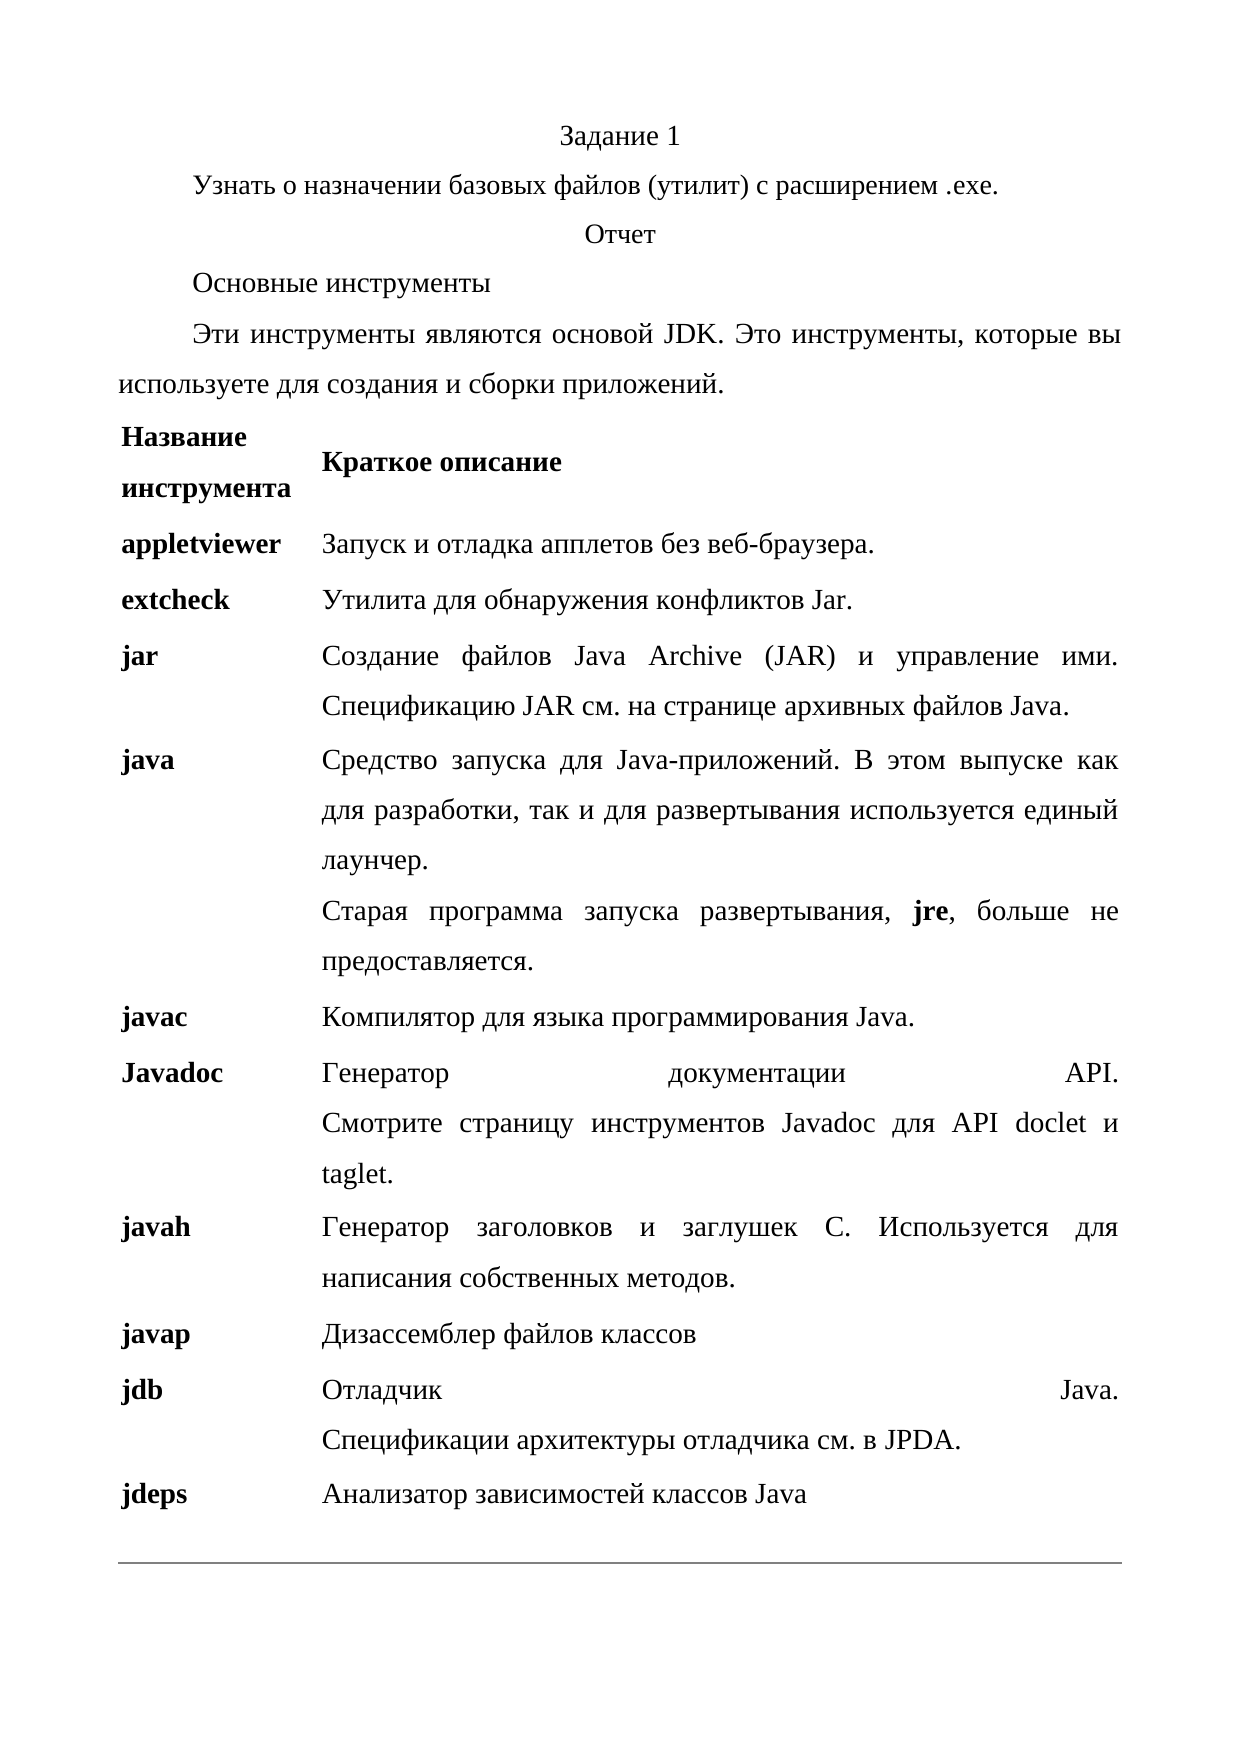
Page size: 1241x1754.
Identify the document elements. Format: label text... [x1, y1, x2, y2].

table_cell extcheck [118, 579, 319, 635]
table_cell java [118, 739, 319, 996]
table_cell Генератор документации API. Смотрите страницу инструментов Javadoc для API doclet и taglet. [319, 1052, 1122, 1206]
table_cell Отладчик Java. Спецификации архитектуры отладчика см. в JPDA. [319, 1369, 1122, 1473]
table_cell javac [118, 996, 319, 1052]
table_cell Анализатор зависимостей классов Java [319, 1473, 1122, 1529]
table_cell Запуск и отладка апплетов без веб-браузера. [319, 523, 1122, 579]
table_cell Javadoc [118, 1052, 319, 1206]
table_cell javap [118, 1313, 319, 1369]
table_cell Компилятор для языка программирования Java. [319, 996, 1122, 1052]
table_cell javah [118, 1206, 319, 1313]
table_cell Утилита для обнаружения конфликтов Jar. [319, 579, 1122, 635]
table_cell jdb [118, 1369, 319, 1473]
text Отчет [118, 217, 1122, 249]
table_cell Средство запуска для Java-приложений. В этом выпуске как для разработки, так и для развертывания используется единый лаунчер. Старая программа запуска развертывания, jre, больше не предоставляется. [319, 739, 1122, 996]
table_cell Создание файлов Java Archive (JAR) и управление ими. Спецификацию JAR см. на странице архивных файлов Java. [319, 635, 1122, 739]
table_cell jar [118, 635, 319, 739]
table_cell appletviewer [118, 523, 319, 579]
text Узнать о назначении базовых файлов (утилит) с расширением .exe. [118, 168, 1122, 201]
text Эти инструменты являются основой JDK. Это инструменты, которые вы используете для создания и сборки приложений. [118, 316, 1122, 400]
subtitle Основные инструменты [118, 266, 1122, 299]
table_cell jdeps [118, 1473, 319, 1529]
table_cell Генератор заголовков и заглушек C. Используется для написания собственных методов. [319, 1206, 1122, 1313]
text Задание 1 [118, 118, 1122, 152]
table_header Название инструмента [118, 416, 319, 523]
table_cell Дизассемблер файлов классов [319, 1313, 1122, 1369]
table_header Краткое описание [319, 416, 1122, 523]
